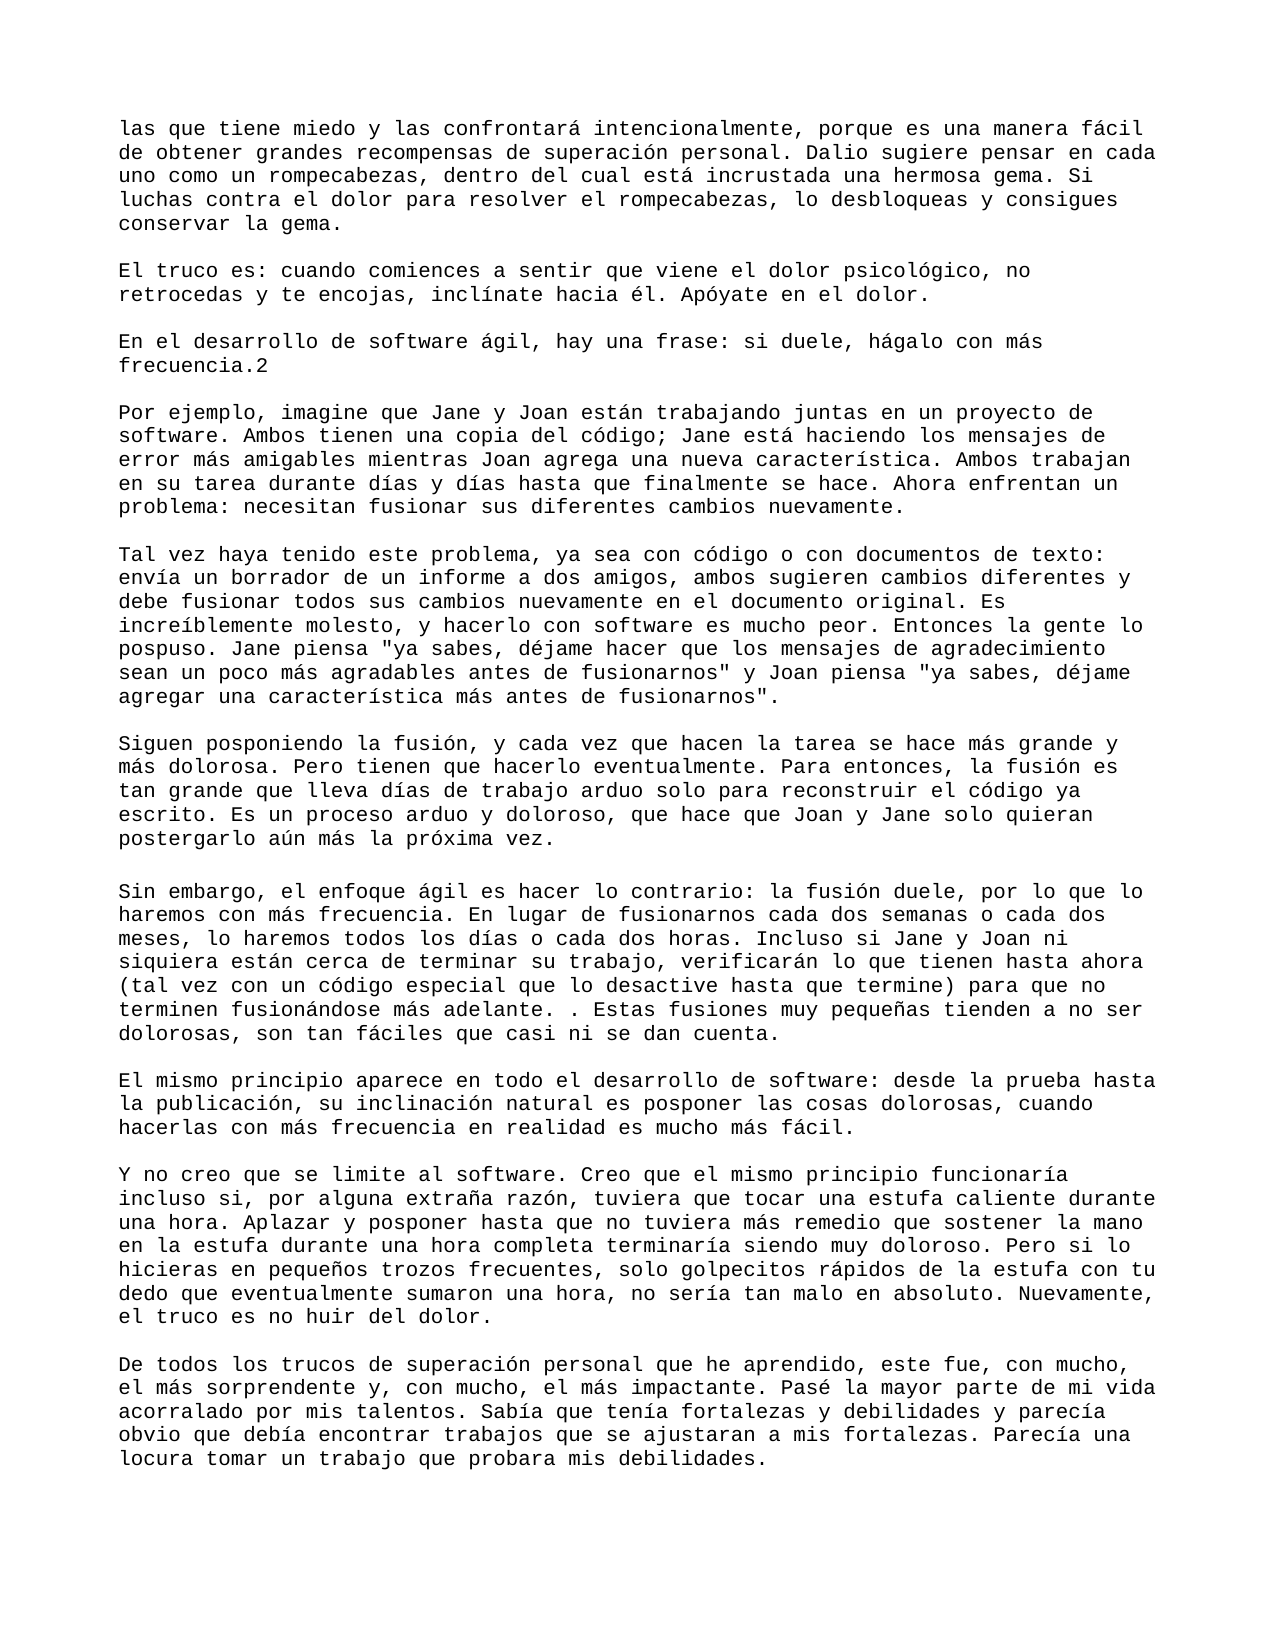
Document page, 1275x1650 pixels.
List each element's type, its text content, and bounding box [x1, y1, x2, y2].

text Sin embargo, el enfoque ágil es hacer lo contrario: la fusión duele, por lo que lo haremos con más frecuencia. En lugar de fusionarnos cada dos semanas o cada dos meses, lo haremos todos los días o cada dos horas. Incluso si Jane y Joan ni siquiera están cerca de terminar su trabajo, verificarán lo que tienen hasta ahora (tal vez con un código especial que lo desactive hasta que termine) para que no terminen fusionándose más adelante. . Estas fusiones muy pequeñas tienden a no ser dolorosas, son tan fáciles que casi ni se dan cuenta. [118, 881, 1157, 1046]
text En el desarrollo de software ágil, hay una frase: si duele, hágalo con más frecuencia.2 [118, 331, 1157, 378]
text Tal vez haya tenido este problema, ya sea con código o con documentos de texto: envía un borrador de un informe a dos amigos, ambos sugieren cambios diferentes y debe fusionar todos sus cambios nuevamente en el documento original. Es increíblemente molesto, y hacerlo con software es mucho peor. Entonces la gente lo pospuso. Jane piensa "ya sabes, déjame hacer que los mensajes de agradecimiento sean un poco más agradables antes de fusionarnos" y Joan piensa "ya sabes, déjame agregar una característica más antes de fusionarnos". [118, 544, 1157, 709]
text El mismo principio aparece en todo el desarrollo de software: desde la prueba hasta la publicación, su inclinación natural es posponer las cosas dolorosas, cuando hacerlas con más frecuencia en realidad es mucho más fácil. [118, 1070, 1157, 1141]
text las que tiene miedo y las confrontará intencionalmente, porque es una manera fácil de obtener grandes recompensas de superación personal. Dalio sugiere pensar en cada uno como un rompecabezas, dentro del cual está incrustada una hermosa gema. Si luchas contra el dolor para resolver el rompecabezas, lo desbloqueas y consigues conservar la gema. [118, 118, 1157, 236]
text De todos los trucos de superación personal que he aprendido, este fue, con mucho, el más sorprendente y, con mucho, el más impactante. Pasé la mayor parte de mi vida acorralado por mis talentos. Sabía que tenía fortalezas y debilidades y parecía obvio que debía encontrar trabajos que se ajustaran a mis fortalezas. Parecía una locura tomar un trabajo que probara mis debilidades. [118, 1353, 1157, 1472]
text Siguen posponiendo la fusión, y cada vez que hacen la tarea se hace más grande y más dolorosa. Pero tienen que hacerlo eventualmente. Para entonces, la fusión es tan grande que lleva días de trabajo arduo solo para reconstruir el código ya escrito. Es un proceso arduo y doloroso, que hace que Joan y Jane solo quieran postergarlo aún más la próxima vez. [118, 733, 1157, 851]
text Y no creo que se limite al software. Creo que el mismo principio funcionaría incluso si, por alguna extraña razón, tuviera que tocar una estufa caliente durante una hora. Aplazar y posponer hasta que no tuviera más remedio que sostener la mano en la estufa durante una hora completa terminaría siendo muy doloroso. Pero si lo hicieras en pequeños trozos frecuentes, solo golpecitos rápidos de la estufa con tu dedo que eventualmente sumaron una hora, no sería tan malo en absoluto. Nuevamente, el truco es no huir del dolor. [118, 1164, 1157, 1330]
text El truco es: cuando comiences a sentir que viene el dolor psicológico, no retrocedas y te encojas, inclínate hacia él. Apóyate en el dolor. [118, 260, 1157, 307]
text Por ejemplo, imagine que Jane y Joan están trabajando juntas en un proyecto de software. Ambos tienen una copia del código; Jane está haciendo los mensajes de error más amigables mientras Joan agrega una nueva característica. Ambos trabajan en su tarea durante días y días hasta que finalmente se hace. Ahora enfrentan un problema: necesitan fusionar sus diferentes cambios nuevamente. [118, 402, 1157, 520]
